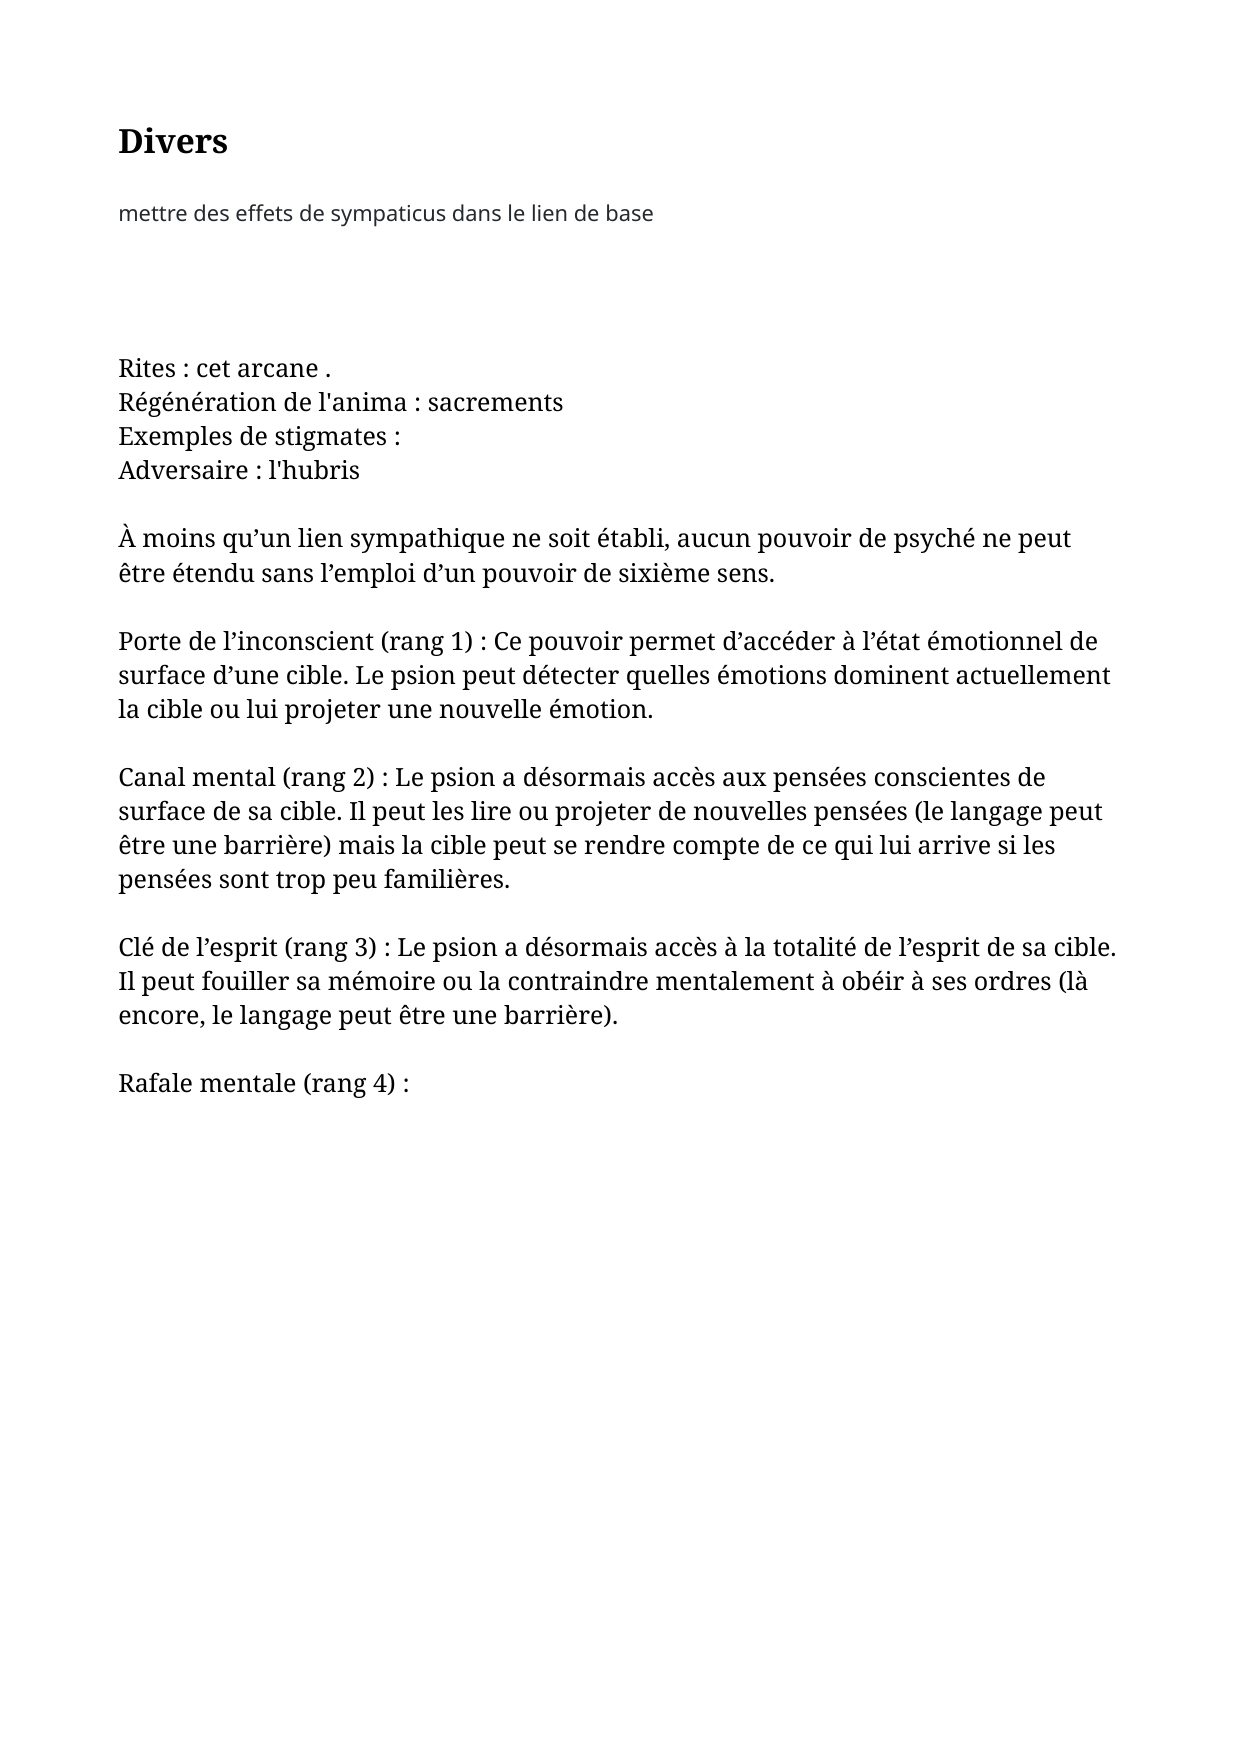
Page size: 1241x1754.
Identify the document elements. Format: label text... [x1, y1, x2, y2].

text Divers [118, 118, 1122, 163]
text À moins qu’un lien sympathique ne soit établi, aucun pouvoir de psyché ne peut être étendu sans l’emploi d’un pouvoir de sixième sens. [118, 521, 1122, 589]
text Adversaire : l'hubris [118, 453, 1122, 487]
text Rites : cet arcane . [118, 351, 1122, 385]
text mettre des effets de sympaticus dans le lien de base [118, 198, 1122, 227]
text Rafale mentale (rang 4) : [118, 1066, 1122, 1100]
text Exemples de stigmates : [118, 419, 1122, 453]
text Régénération de l'anima : sacrements [118, 385, 1122, 419]
text Porte de l’inconscient (rang 1) : Ce pouvoir permet d’accéder à l’état émotionnel de surface d’une cible. Le psion peut détecter quelles émotions dominent actuellement la cible ou lui projeter une nouvelle émotion. [118, 623, 1122, 726]
text Clé de l’esprit (rang 3) : Le psion a désormais accès à la totalité de l’esprit de sa cible. Il peut fouiller sa mémoire ou la contraindre mentalement à obéir à ses ordres (là encore, le langage peut être une barrière). [118, 930, 1122, 1032]
text Canal mental (rang 2) : Le psion a désormais accès aux pensées conscientes de surface de sa cible. Il peut les lire ou projeter de nouvelles pensées (le langage peut être une barrière) mais la cible peut se rendre compte de ce qui lui arrive si les pensées sont trop peu familières. [118, 759, 1122, 896]
